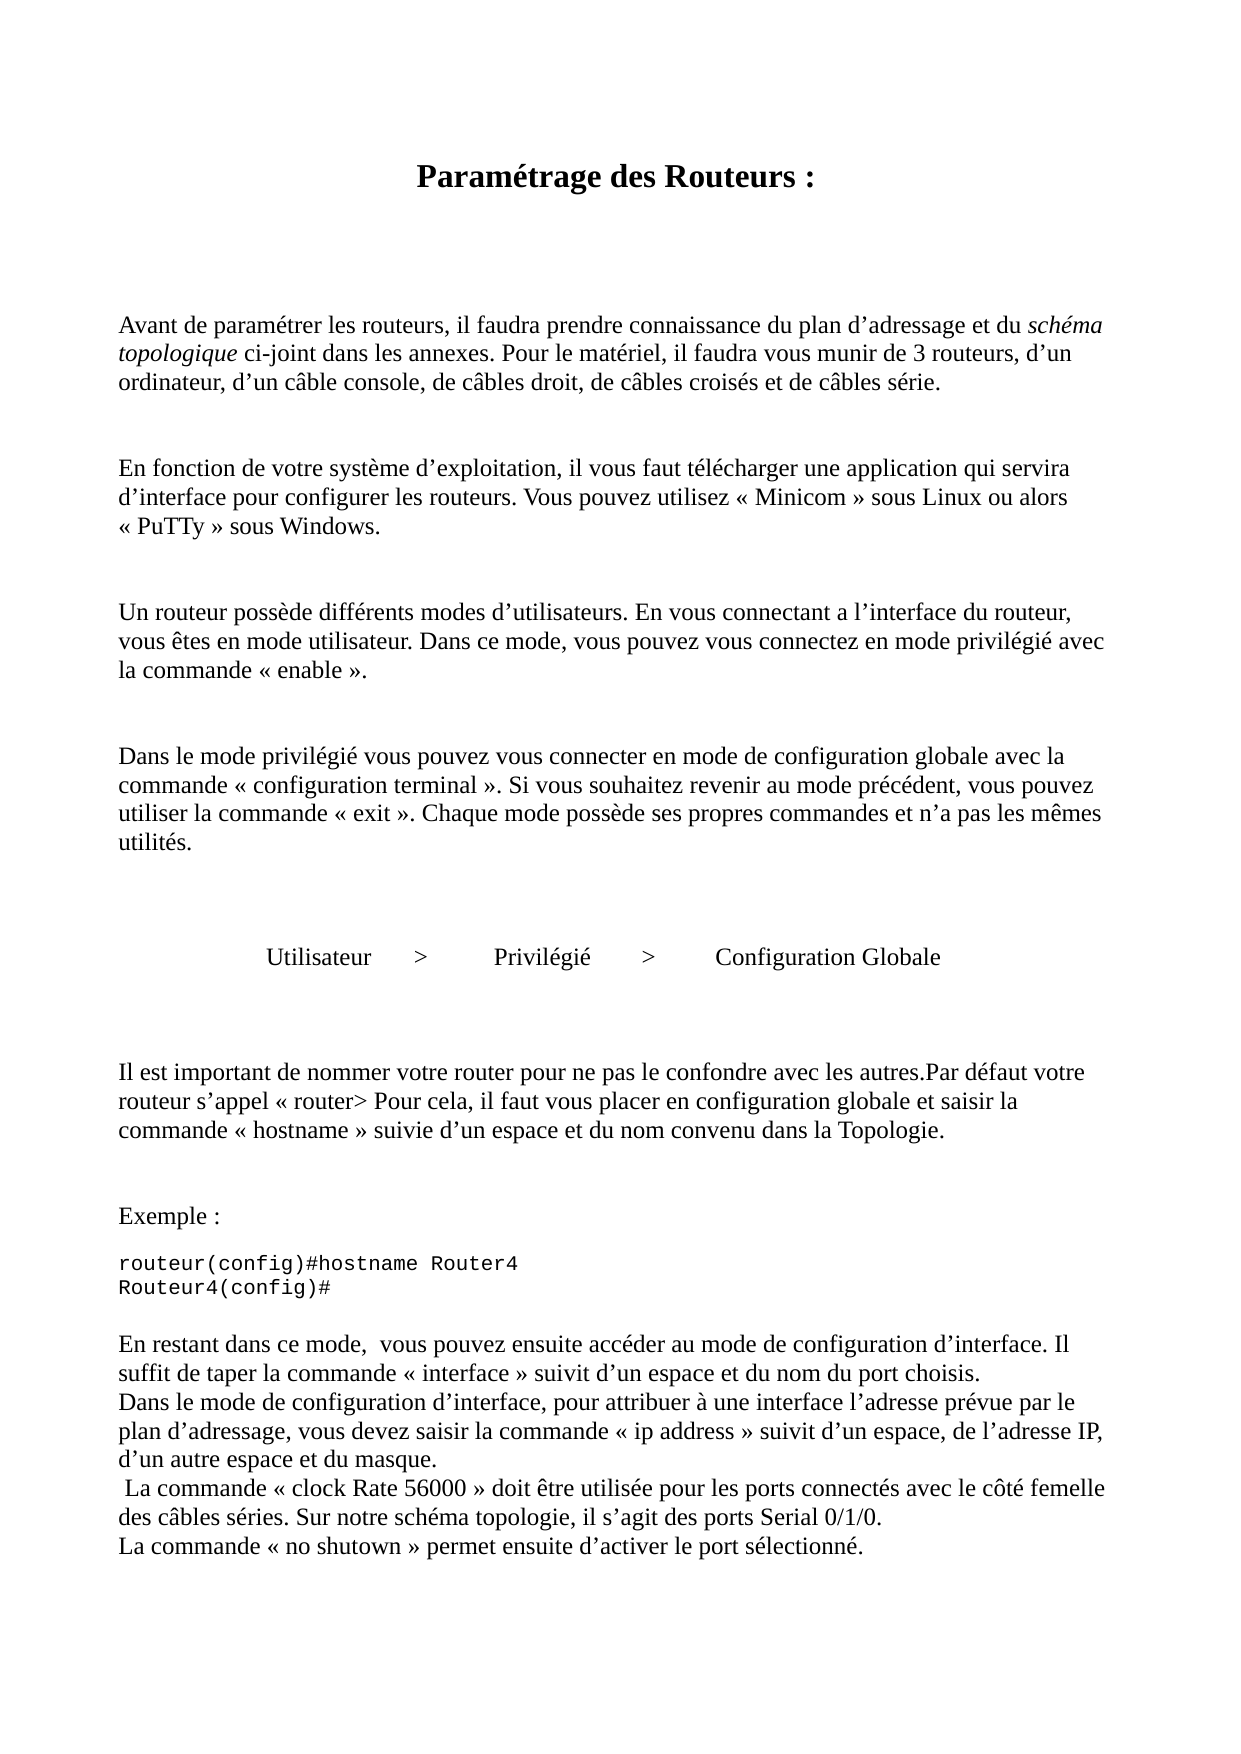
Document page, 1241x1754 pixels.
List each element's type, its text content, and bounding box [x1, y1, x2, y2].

text La commande « clock Rate 56000 » doit être utilisée pour les ports connectés avec le côté femelle des câbles séries. Sur notre schéma topologie, il s’agit des ports Serial 0/1/0. [118, 1473, 1122, 1531]
text En restant dans ce mode, vous pouvez ensuite accéder au mode de configuration d’interface. Il suffit de taper la commande « interface » suivit d’un espace et du nom du port choisis. [118, 1329, 1122, 1387]
text Un routeur possède différents modes d’utilisateurs. En vous connectant a l’interface du routeur, vous êtes en mode utilisateur. Dans ce mode, vous pouvez vous connectez en mode privilégié avec la commande « enable ». [118, 597, 1122, 683]
text Avant de paramétrer les routeurs, il faudra prendre connaissance du plan d’adressage et du schéma topologique ci-joint dans les annexes. Pour le matériel, il faudra vous munir de 3 routeurs, d’un ordinateur, d’un câble console, de câbles droit, de câbles croisés et de câbles série. [118, 310, 1122, 396]
text routeur(config)#hostname Router4 [118, 1253, 1122, 1277]
text Il est important de nommer votre router pour ne pas le confondre avec les autres.Par défaut votre routeur s’appel « router> Pour cela, il faut vous placer en configuration globale et saisir la commande « hostname » suivie d’un espace et du nom convenu dans la Topologie. [118, 1057, 1122, 1143]
text En fonction de votre système d’exploitation, il vous faut télécharger une application qui servira d’interface pour configurer les routeurs. Vous pouvez utilisez « Minicom » sous Linux ou alors « PuTTy » sous Windows. [118, 453, 1122, 540]
text Paramétrage des Routeurs : [118, 156, 1122, 195]
text Utilisateur > Privilégié > Configuration Globale [118, 942, 1122, 971]
text Routeur4(config)# [118, 1277, 1122, 1301]
text Exemple : [118, 1201, 1122, 1230]
text La commande « no shutown » permet ensuite d’activer le port sélectionné. [118, 1531, 1122, 1559]
text Dans le mode de configuration d’interface, pour attribuer à une interface l’adresse prévue par le plan d’adressage, vous devez saisir la commande « ip address » suivit d’un espace, de l’adresse IP, d’un autre espace et du masque. [118, 1387, 1122, 1473]
text Dans le mode privilégié vous pouvez vous connecter en mode de configuration globale avec la commande « configuration terminal ». Si vous souhaitez revenir au mode précédent, vous pouvez utiliser la commande « exit ». Chaque mode possède ses propres commandes et n’a pas les mêmes utilités. [118, 741, 1122, 856]
